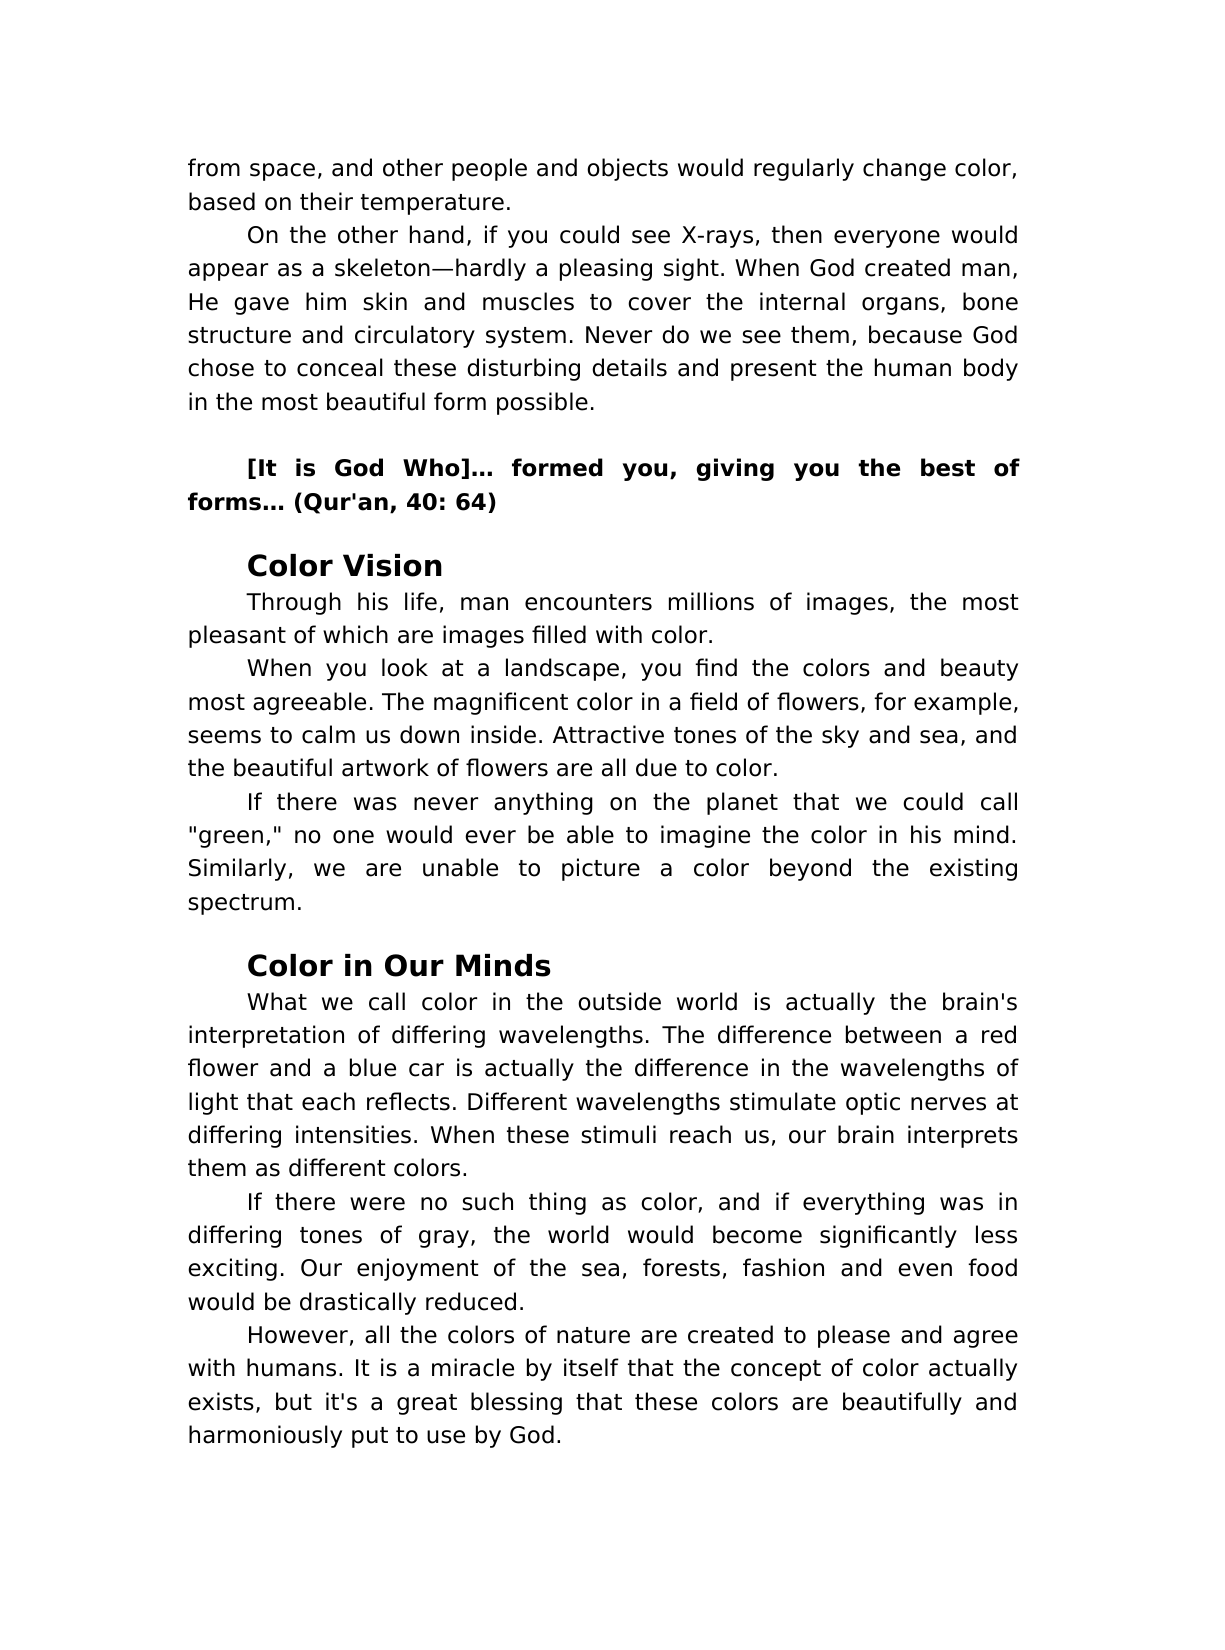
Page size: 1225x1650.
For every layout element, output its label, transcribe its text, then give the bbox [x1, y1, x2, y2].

text However, all the colors of nature are created to please and agree with humans. It is a miracle by itself that the concept of color actually exists, but it's a great blessing that these colors are beautifully and harmoniously put to use by God. [187, 1317, 1020, 1450]
text What we call color in the outside world is actually the brain's interpretation of differing wavelengths. The difference between a red flower and a blue car is actually the difference in the wavelengths of light that each reflects. Different wavelengths stimulate optic nerves at differing intensities. When these stimuli reach us, our brain interprets them as different colors. [187, 983, 1020, 1183]
text Through his life, man encounters millions of images, the most pleasant of which are images filled with color. [187, 583, 1020, 650]
text If there was never anything on the planet that we could call "green," no one would ever be able to imagine the color in his mind. Similarly, we are unable to picture a color beyond the existing spectrum. [187, 783, 1020, 917]
text When you look at a landscape, you find the colors and beauty most agreeable. The magnificent color in a field of flowers, for example, seems to calm us down inside. Attractive tones of the sky and sea, and the beautiful artwork of flowers are all due to color. [187, 650, 1020, 783]
text If there were no such thing as color, and if everything was in differing tones of gray, the world would become significantly less exciting. Our enjoyment of the sea, forests, fashion and even food would be drastically reduced. [187, 1183, 1020, 1317]
text from space, and other people and objects would regularly change color, based on their temperature. [187, 150, 1020, 217]
text Color in Our Minds [187, 950, 1020, 983]
text On the other hand, if you could see X-rays, then everyone would appear as a skeleton—hardly a pleasing sight. When God created man, He gave him skin and muscles to cover the internal organs, bone structure and circulatory system. Never do we see them, because God chose to conceal these disturbing details and present the human body in the most beautiful form possible. [187, 217, 1020, 417]
text [It is God Who]… formed you, giving you the best of forms… (Qur'an, 40: 64) [187, 450, 1020, 517]
text Color Vision [187, 550, 1020, 583]
